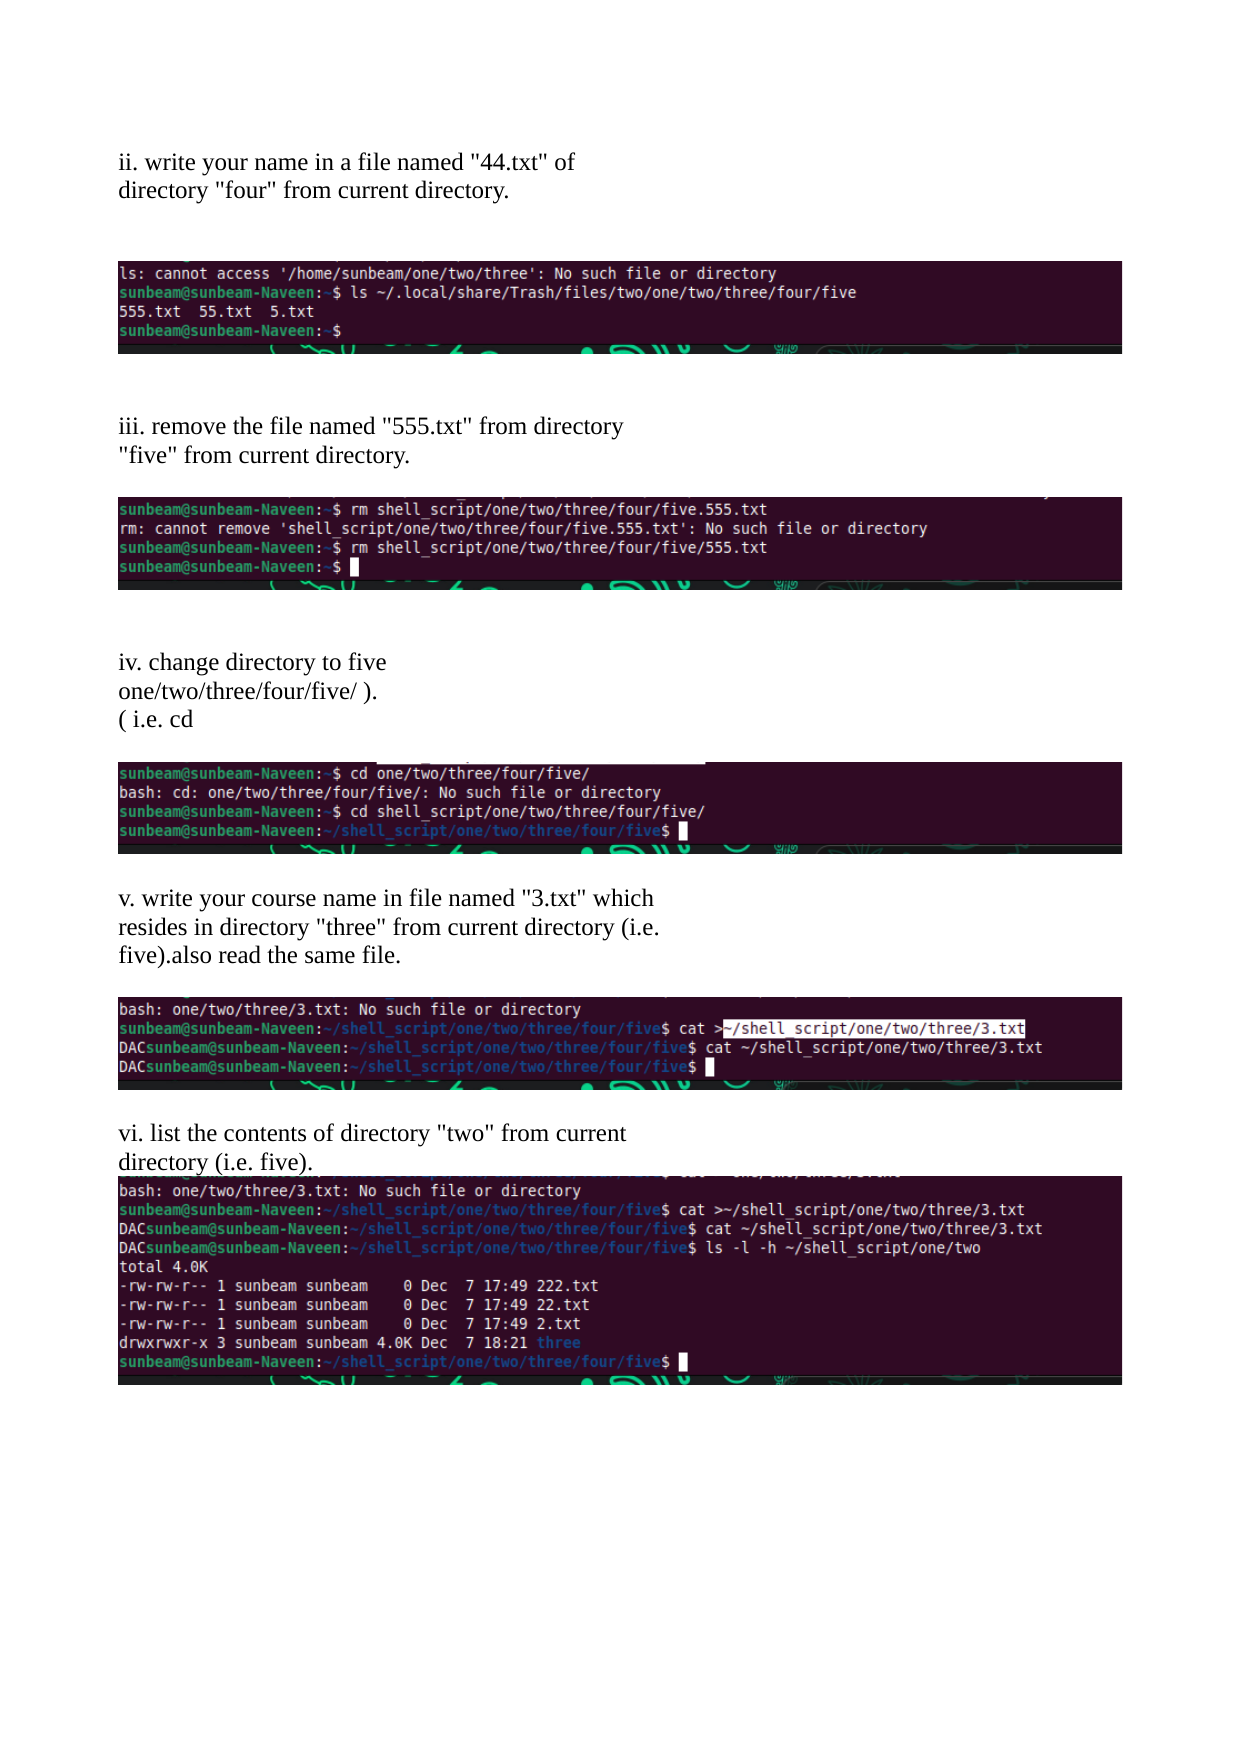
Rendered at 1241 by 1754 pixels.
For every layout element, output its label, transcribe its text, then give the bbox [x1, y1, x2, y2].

picture [118, 997, 1123, 1090]
picture [118, 497, 1123, 590]
picture [118, 1176, 1123, 1385]
text vi. list the contents of directory "two" from current [118, 1118, 1122, 1147]
text one/two/three/four/five/ ). [118, 676, 1122, 704]
text ( i.e. cd [118, 704, 1122, 733]
picture [118, 261, 1123, 354]
text directory "four" from current directory. [118, 176, 1122, 204]
text five).also read the same file. [118, 940, 1122, 969]
text iii. remove the file named "555.txt" from directory [118, 411, 1122, 440]
text resides in directory "three" from current directory (i.e. [118, 912, 1122, 940]
text ii. write your name in a file named "44.txt" of [118, 147, 1122, 176]
text v. write your course name in file named "3.txt" which [118, 883, 1122, 912]
picture [118, 762, 1123, 854]
text "five" from current directory. [118, 440, 1122, 469]
text iv. change directory to five [118, 647, 1122, 676]
text directory (i.e. five). [118, 1147, 1122, 1176]
